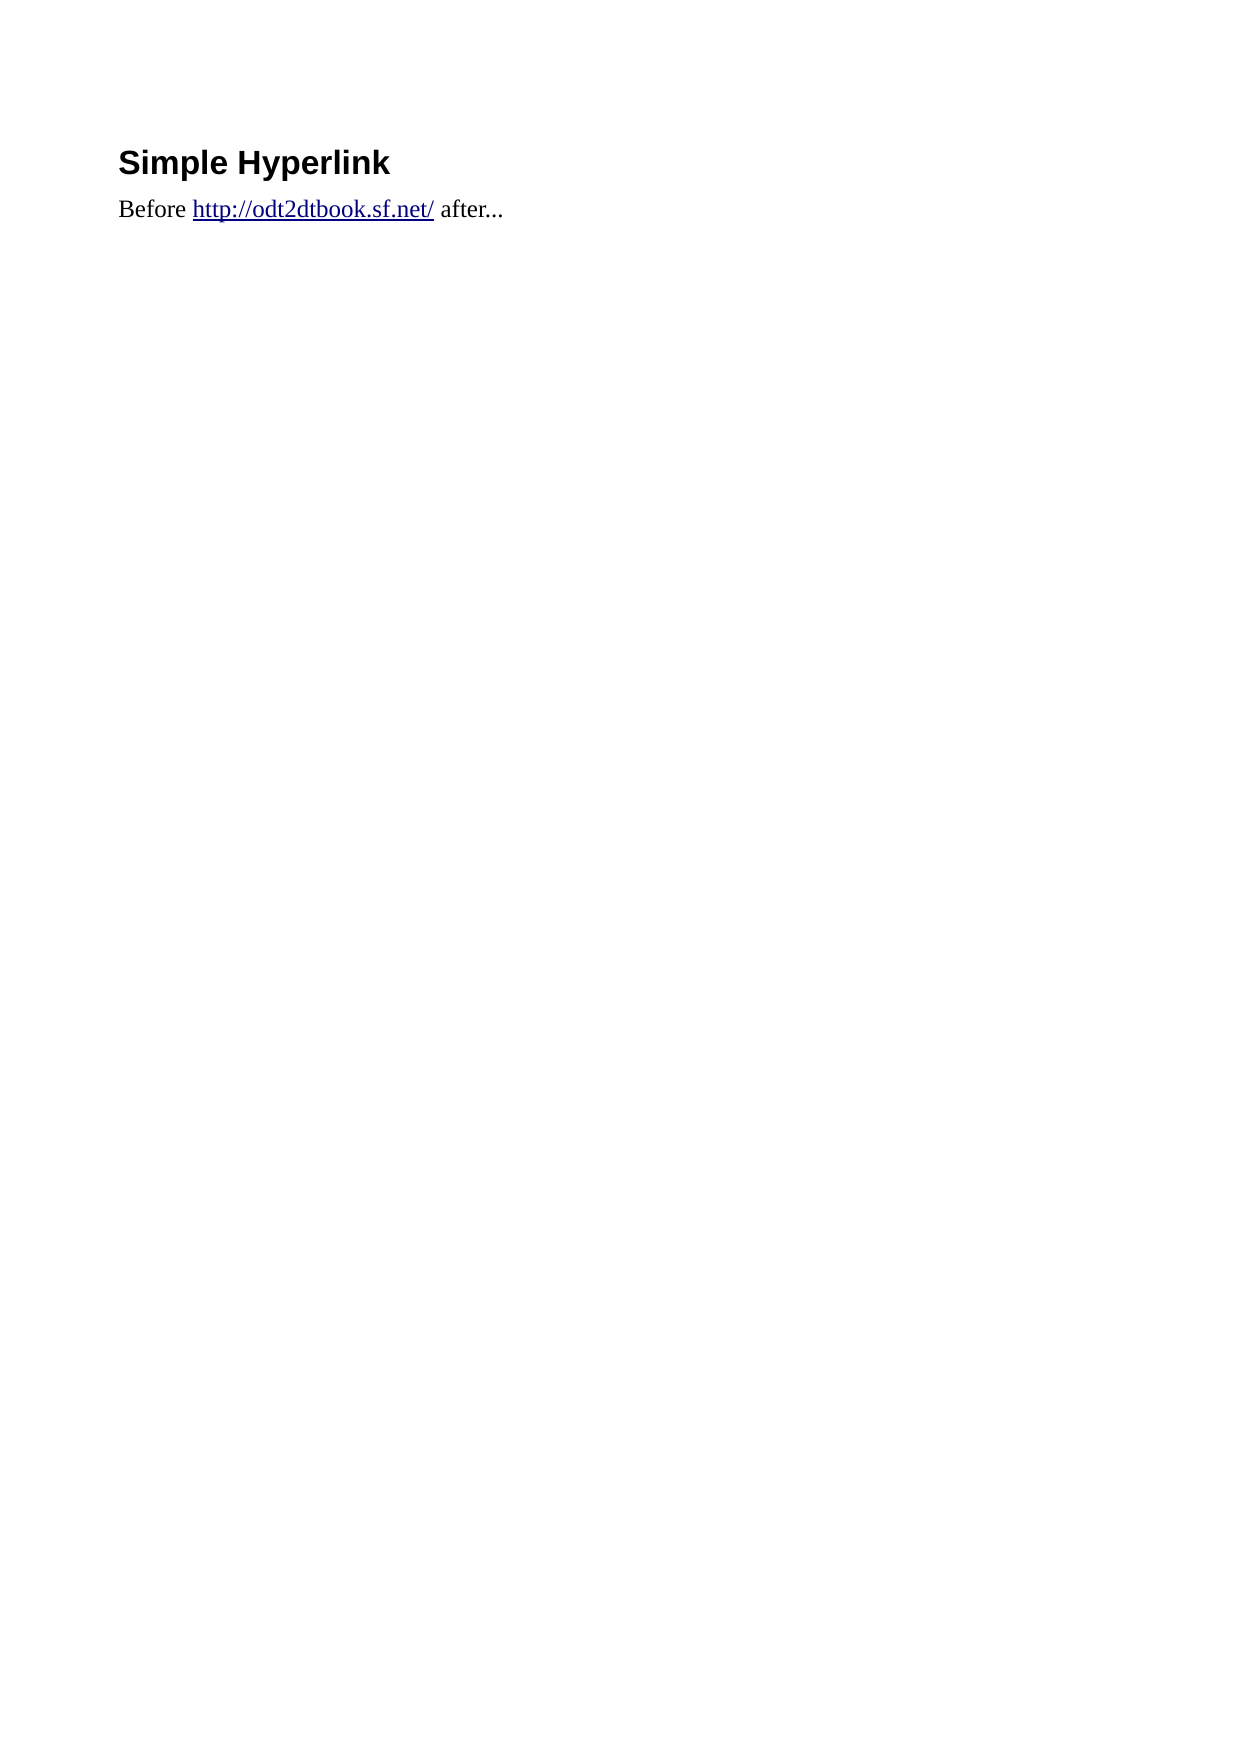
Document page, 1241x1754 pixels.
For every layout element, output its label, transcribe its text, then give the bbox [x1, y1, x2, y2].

text Before http://odt2dtbook.sf.net/ after... [118, 194, 1122, 223]
subtitle Simple Hyperlink [118, 143, 1122, 182]
